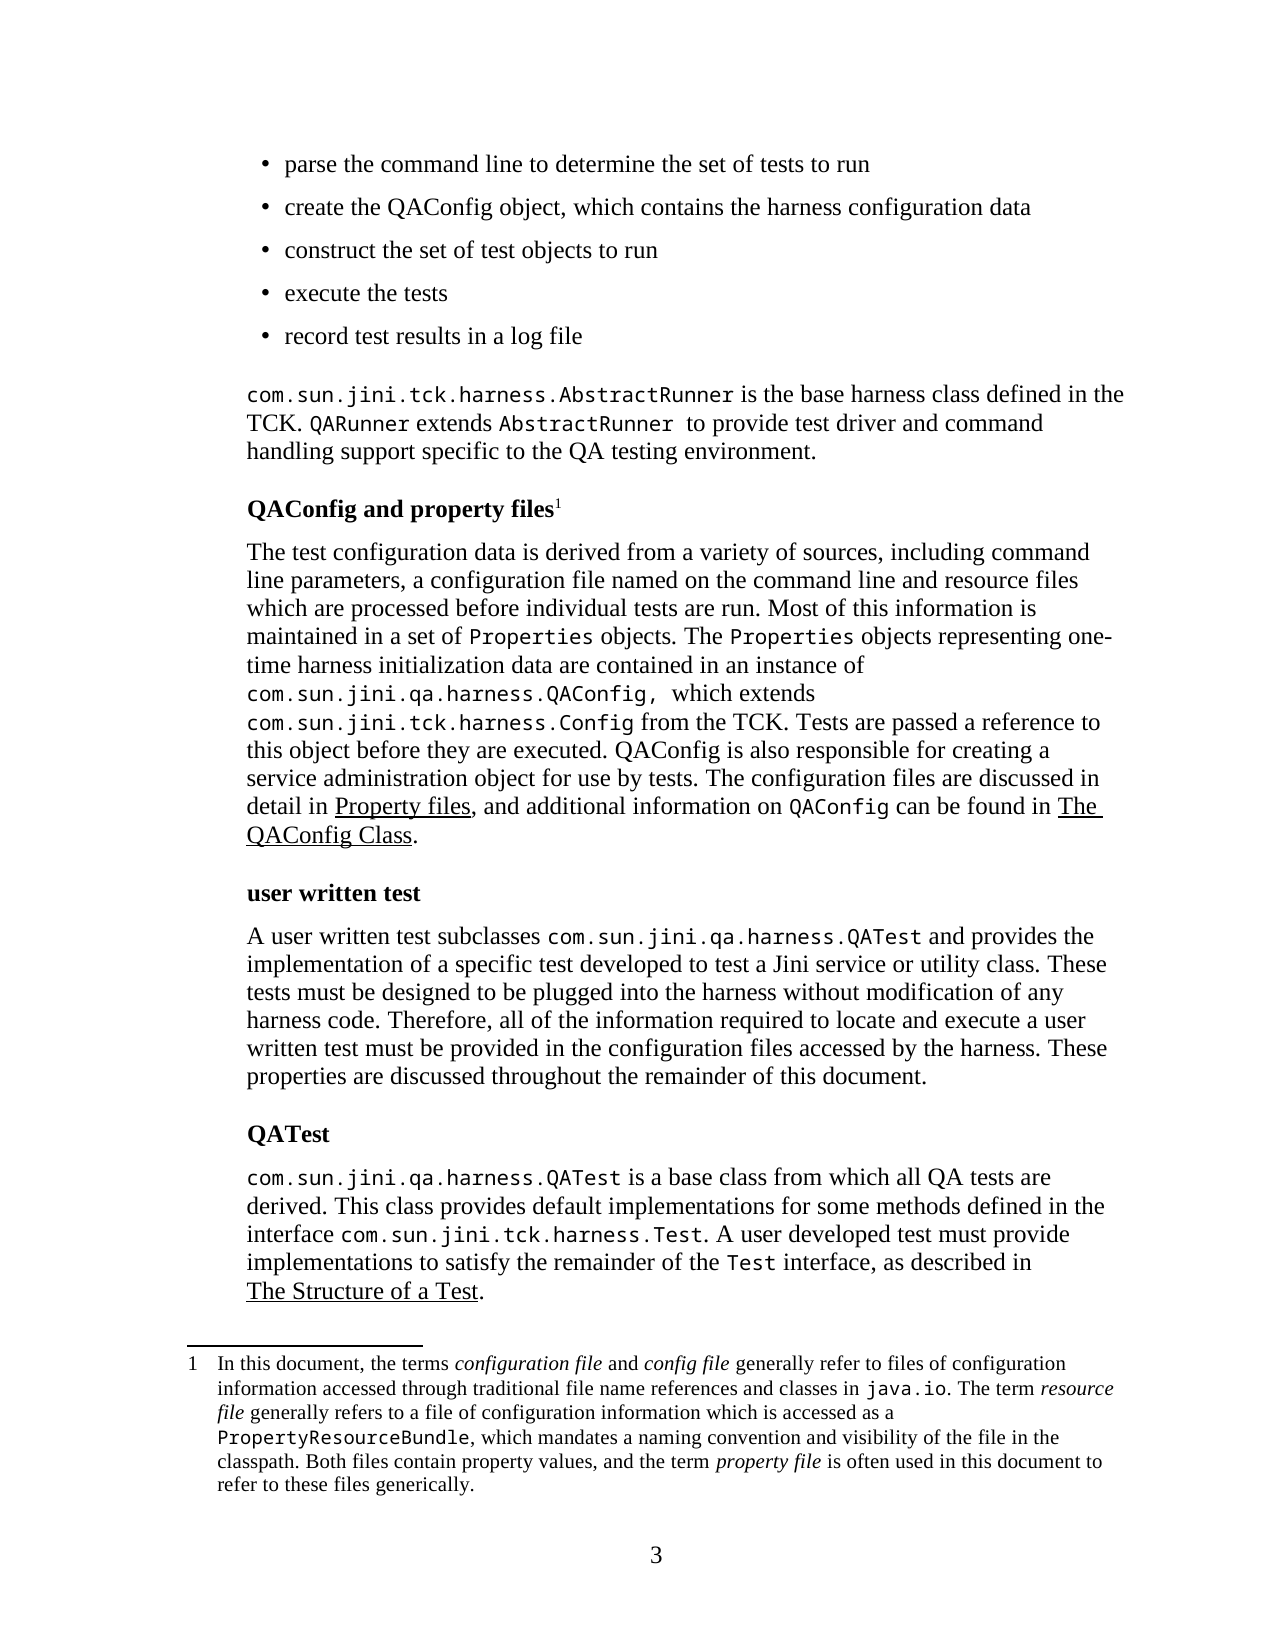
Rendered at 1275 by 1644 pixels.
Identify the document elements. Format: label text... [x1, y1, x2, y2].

subtitle user written test [247, 878, 1125, 907]
list construct the set of test objects to run [238, 236, 1125, 264]
list create the QAConfig object, which contains the harness configuration data [238, 193, 1125, 221]
list parse the command line to determine the set of tests to run [238, 150, 1125, 178]
subtitle QAConfig and property files [247, 495, 1125, 523]
text In this document, the terms configuration file and config file generally refer to files of configuration information accessed through traditional file name references and classes in java.io. The term resource file generally refers to a file of configuration information which is accessed as a PropertyResourceBundle, which mandates a naming convention and visibility of the file in the classpath. Both files contain property values, and the term property file is often used in this document to refer to these files generically. [187, 1352, 1125, 1496]
list record test results in a log file [238, 322, 1125, 350]
list The test configuration data is derived from a variety of sources, including command line parameters, a configuration file named on the command line and resource files which are processed before individual tests are run. Most of this information is maintained in a set of Properties objects. The Properties objects representing one-time harness initialization data are contained in an instance of com.sun.jini.qa.harness.QAConfig, which extends com.sun.jini.tck.harness.Config from the TCK. Tests are passed a reference to this object before they are executed. QAConfig is also responsible for creating a service administration object for use by tests. The configuration files are discussed in detail in Property files, and additional information on QAConfig can be found in The QAConfig Class. [246, 538, 1125, 848]
list com.sun.jini.qa.harness.QATest is a base class from which all QA tests are derived. This class provides default implementations for some methods defined in the interface com.sun.jini.tck.harness.Test. A user developed test must provide implementations to satisfy the remainder of the Test interface, as described in The Structure of a Test. [246, 1163, 1125, 1305]
subtitle QATest [247, 1120, 1125, 1148]
list A user written test subclasses com.sun.jini.qa.harness.QATest and provides the implementation of a specific test developed to test a Jini service or utility class. These tests must be designed to be plugged into the harness without modification of any harness code. Therefore, all of the information required to locate and execute a user written test must be provided in the configuration files accessed by the harness. These properties are discussed throughout the remainder of this document. [246, 922, 1125, 1090]
list com.sun.jini.tck.harness.AbstractRunner is the base harness class defined in the TCK. QARunner extends AbstractRunner to provide test driver and command handling support specific to the QA testing environment. [246, 380, 1125, 465]
list execute the tests [238, 279, 1125, 307]
